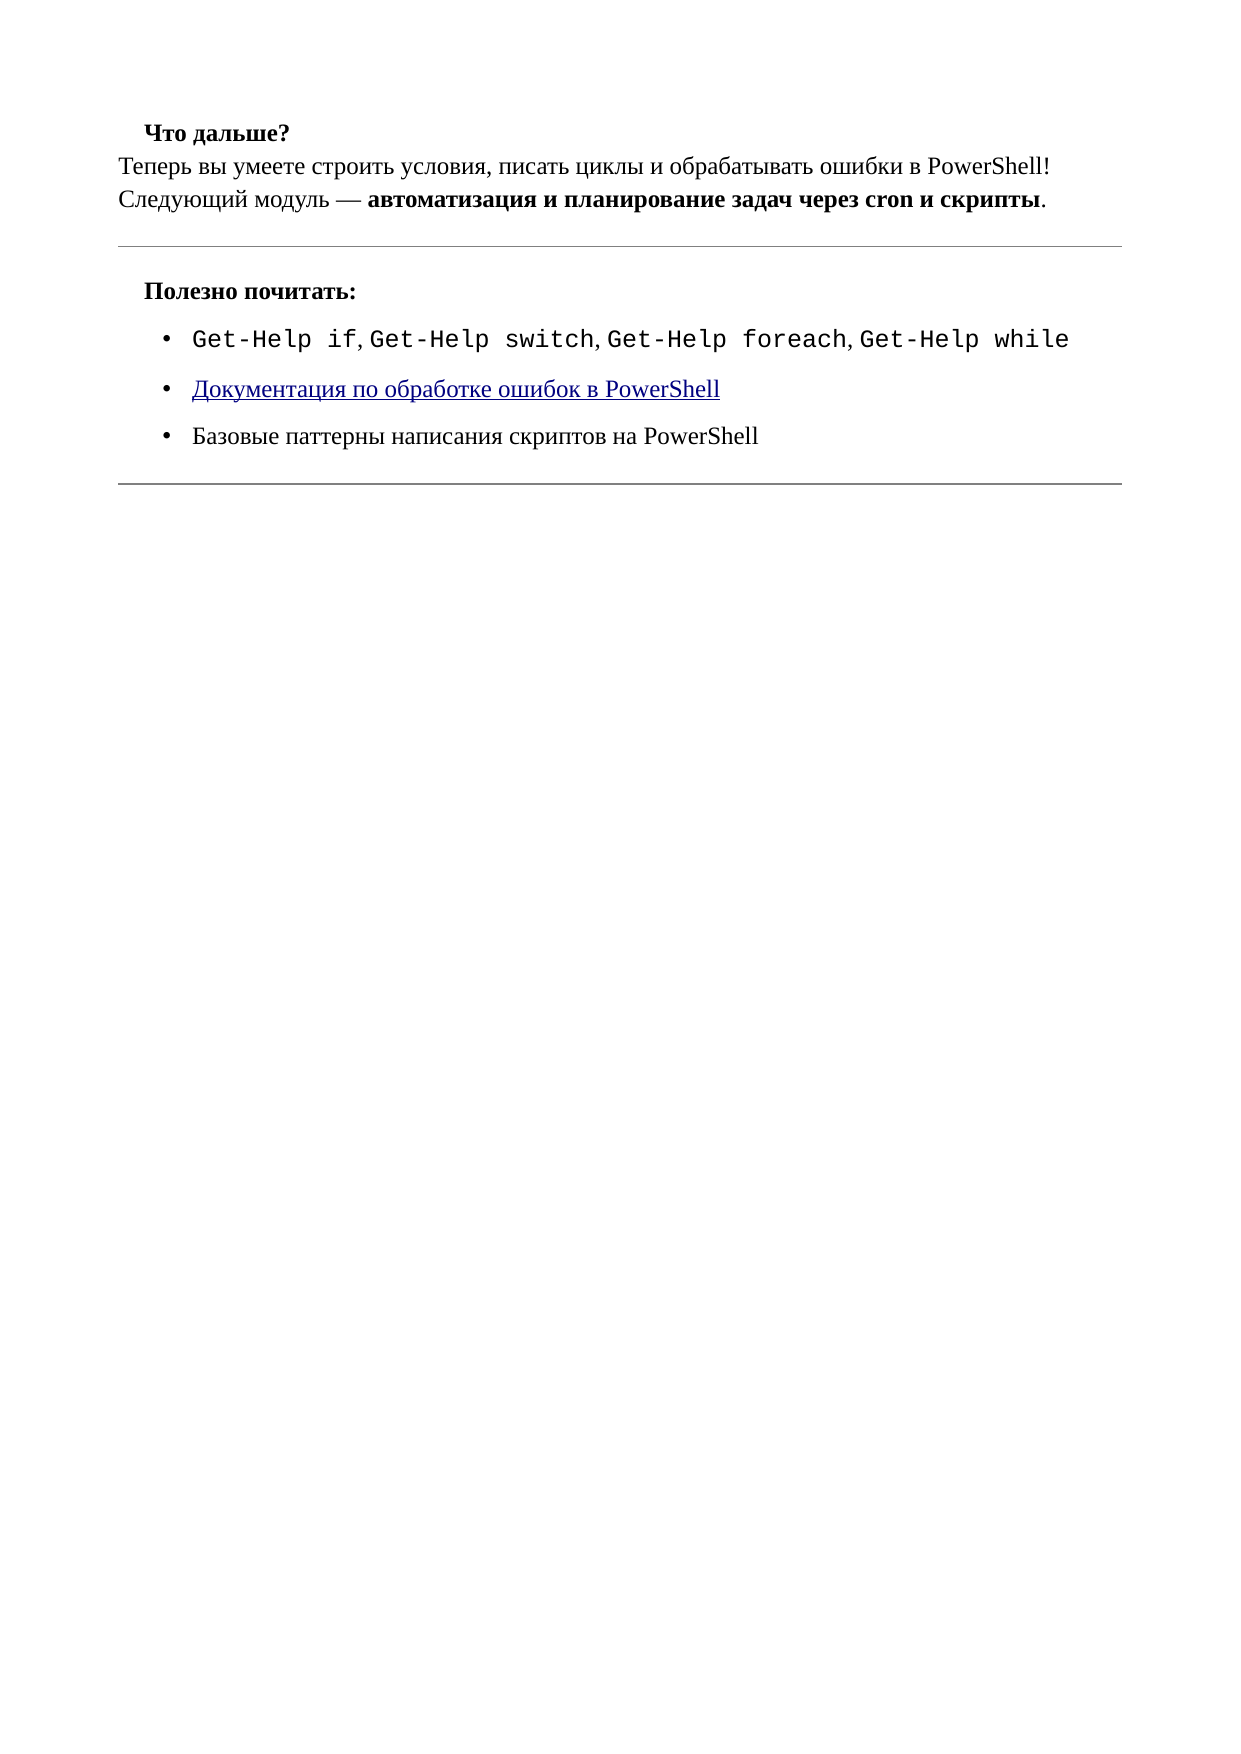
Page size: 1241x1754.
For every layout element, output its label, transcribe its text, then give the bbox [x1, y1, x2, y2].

list Базовые паттерны написания скриптов на PowerShell [162, 421, 1122, 450]
text 📘 Полезно почитать: [118, 276, 1122, 305]
list Get-Help if, Get-Help switch, Get-Help foreach, Get-Help while [162, 324, 1122, 354]
list Документация по обработке ошибок в PowerShell [162, 374, 1122, 402]
text ✅ Что дальше? Теперь вы умеете строить условия, писать циклы и обрабатывать ошибки в PowerShell! Следующий модуль — автоматизация и планирование задач через cron и скрипты. [118, 118, 1122, 213]
